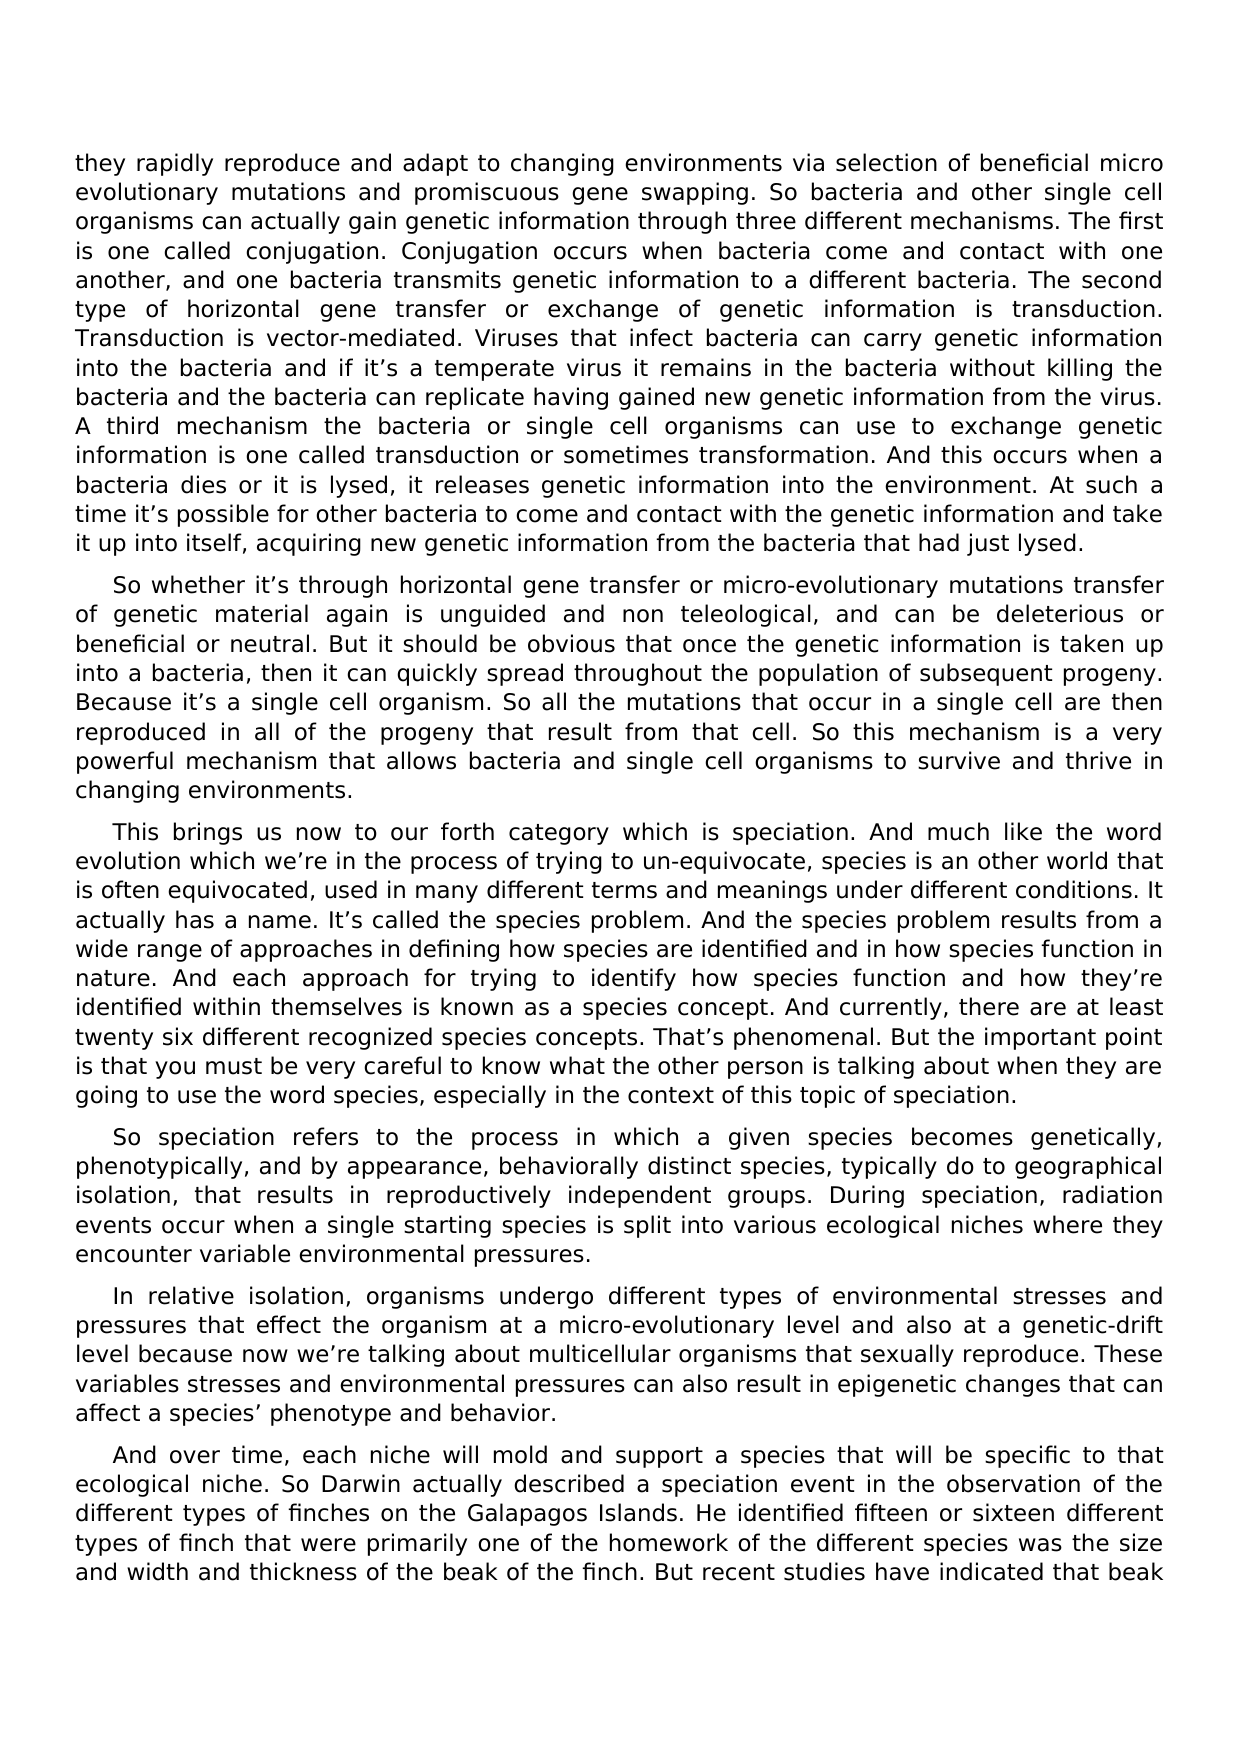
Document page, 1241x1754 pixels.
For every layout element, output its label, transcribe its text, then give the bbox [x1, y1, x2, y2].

text So speciation refers to the process in which a given species becomes genetically, phenotypically, and by appearance, behaviorally distinct species, typically do to geographical isolation, that results in reproductively independent groups. During speciation, radiation events occur when a single starting species is split into various ecological niches where they encounter variable environmental pressures. [75, 1124, 1165, 1268]
text they rapidly reproduce and adapt to changing environments via selection of beneficial micro evolutionary mutations and promiscuous gene swapping. So bacteria and other single cell organisms can actually gain genetic information through three different mechanisms. The first is one called conjugation. Conjugation occurs when bacteria come and contact with one another, and one bacteria transmits genetic information to a different bacteria. The second type of horizontal gene transfer or exchange of genetic information is transduction. Transduction is vector-mediated. Viruses that infect bacteria can carry genetic information into the bacteria and if it’s a temperate virus it remains in the bacteria without killing the bacteria and the bacteria can replicate having gained new genetic information from the virus. A third mechanism the bacteria or single cell organisms can use to exchange genetic information is one called transduction or sometimes transformation. And this occurs when a bacteria dies or it is lysed, it releases genetic information into the environment. At such a time it’s possible for other bacteria to come and contact with the genetic information and take it up into itself, acquiring new genetic information from the bacteria that had just lysed. [75, 150, 1165, 557]
text In relative isolation, organisms undergo different types of environmental stresses and pressures that effect the organism at a micro-evolutionary level and also at a genetic-drift level because now we’re talking about multicellular organisms that sexually reproduce. These variables stresses and environmental pressures can also result in epigenetic changes that can affect a species’ phenotype and behavior. [75, 1283, 1165, 1427]
text And over time, each niche will mold and support a species that will be specific to that ecological niche. So Darwin actually described a speciation event in the observation of the different types of finches on the Galapagos Islands. He identified fifteen or sixteen different types of finch that were primarily one of the homework of the different species was the size and width and thickness of the beak of the finch. But recent studies have indicated that beak [75, 1442, 1165, 1586]
text So whether it’s through horizontal gene transfer or micro-evolutionary mutations transfer of genetic material again is unguided and non teleological, and can be deleterious or beneficial or neutral. But it should be obvious that once the genetic information is taken up into a bacteria, then it can quickly spread throughout the population of subsequent progeny. Because it’s a single cell organism. So all the mutations that occur in a single cell are then reproduced in all of the progeny that result from that cell. So this mechanism is a very powerful mechanism that allows bacteria and single cell organisms to survive and thrive in changing environments. [75, 572, 1165, 804]
text This brings us now to our forth category which is speciation. And much like the word evolution which we’re in the process of trying to un-equivocate, species is an other world that is often equivocated, used in many different terms and meanings under different conditions. It actually has a name. It’s called the species problem. And the species problem results from a wide range of approaches in defining how species are identified and in how species function in nature. And each approach for trying to identify how species function and how they’re identified within themselves is known as a species concept. And currently, there are at least twenty six different recognized species concepts. That’s phenomenal. But the important point is that you must be very careful to know what the other person is talking about when they are going to use the word species, especially in the context of this topic of speciation. [75, 819, 1165, 1109]
